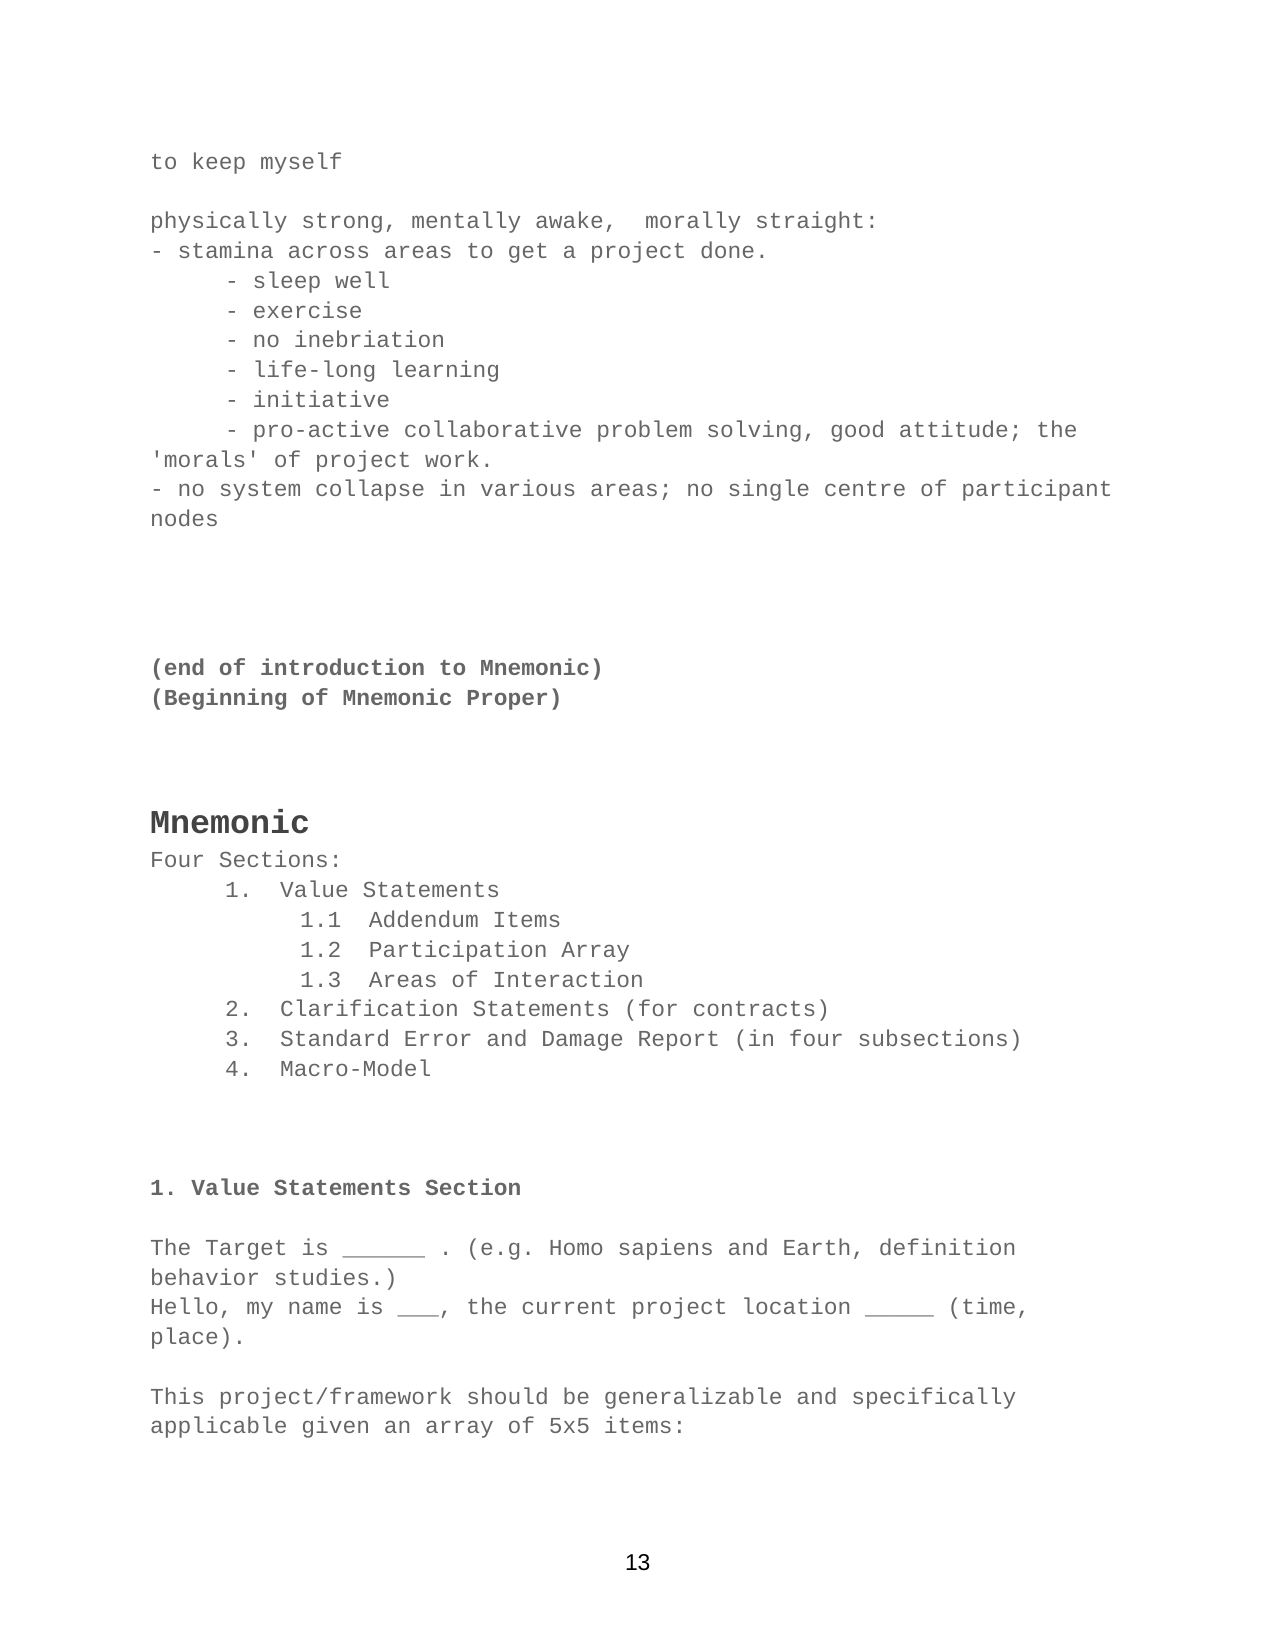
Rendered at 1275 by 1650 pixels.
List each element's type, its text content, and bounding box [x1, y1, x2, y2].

text (Beginning of Mnemonic Proper) [150, 686, 1125, 712]
text This project/framework should be generalizable and specifically applicable given an array of 5x5 items: [150, 1385, 1125, 1441]
text 4. Macro-Model [225, 1057, 1125, 1083]
text Four Sections: [150, 849, 1125, 875]
text 1. Value Statements Section [150, 1177, 1125, 1202]
text 1.1 Addendum Items [300, 908, 1125, 934]
text - pro-active collaborative problem solving, good attitude; the 'morals' of project work. [150, 418, 1125, 474]
text The Target is ______ . (e.g. Homo sapiens and Earth, definition behavior studies.) [150, 1236, 1125, 1292]
text - initiative [150, 388, 1125, 414]
text - sleep well [150, 269, 1125, 295]
text - no system collapse in various areas; no single centre of participant nodes [150, 478, 1125, 533]
text - stamina across areas to get a project done. [150, 239, 1125, 265]
text 2. Clarification Statements (for contracts) [225, 998, 1125, 1024]
text to keep myself [150, 150, 1125, 176]
text (end of introduction to Mnemonic) [150, 656, 1125, 682]
text Mnemonic [150, 805, 1125, 843]
text 1. Value Statements [225, 879, 1125, 904]
text 1.2 Participation Array [300, 938, 1125, 964]
text 3. Standard Error and Damage Report (in four subsections) [225, 1028, 1125, 1053]
text - exercise [150, 299, 1125, 325]
text - no inebriation [150, 329, 1125, 355]
text Hello, my name is ___, the current project location _____ (time, place). [150, 1296, 1125, 1351]
text physically strong, mentally awake, morally straight: [150, 209, 1125, 236]
text - life-long learning [150, 358, 1125, 384]
text 1.3 Areas of Interaction [225, 968, 1125, 994]
